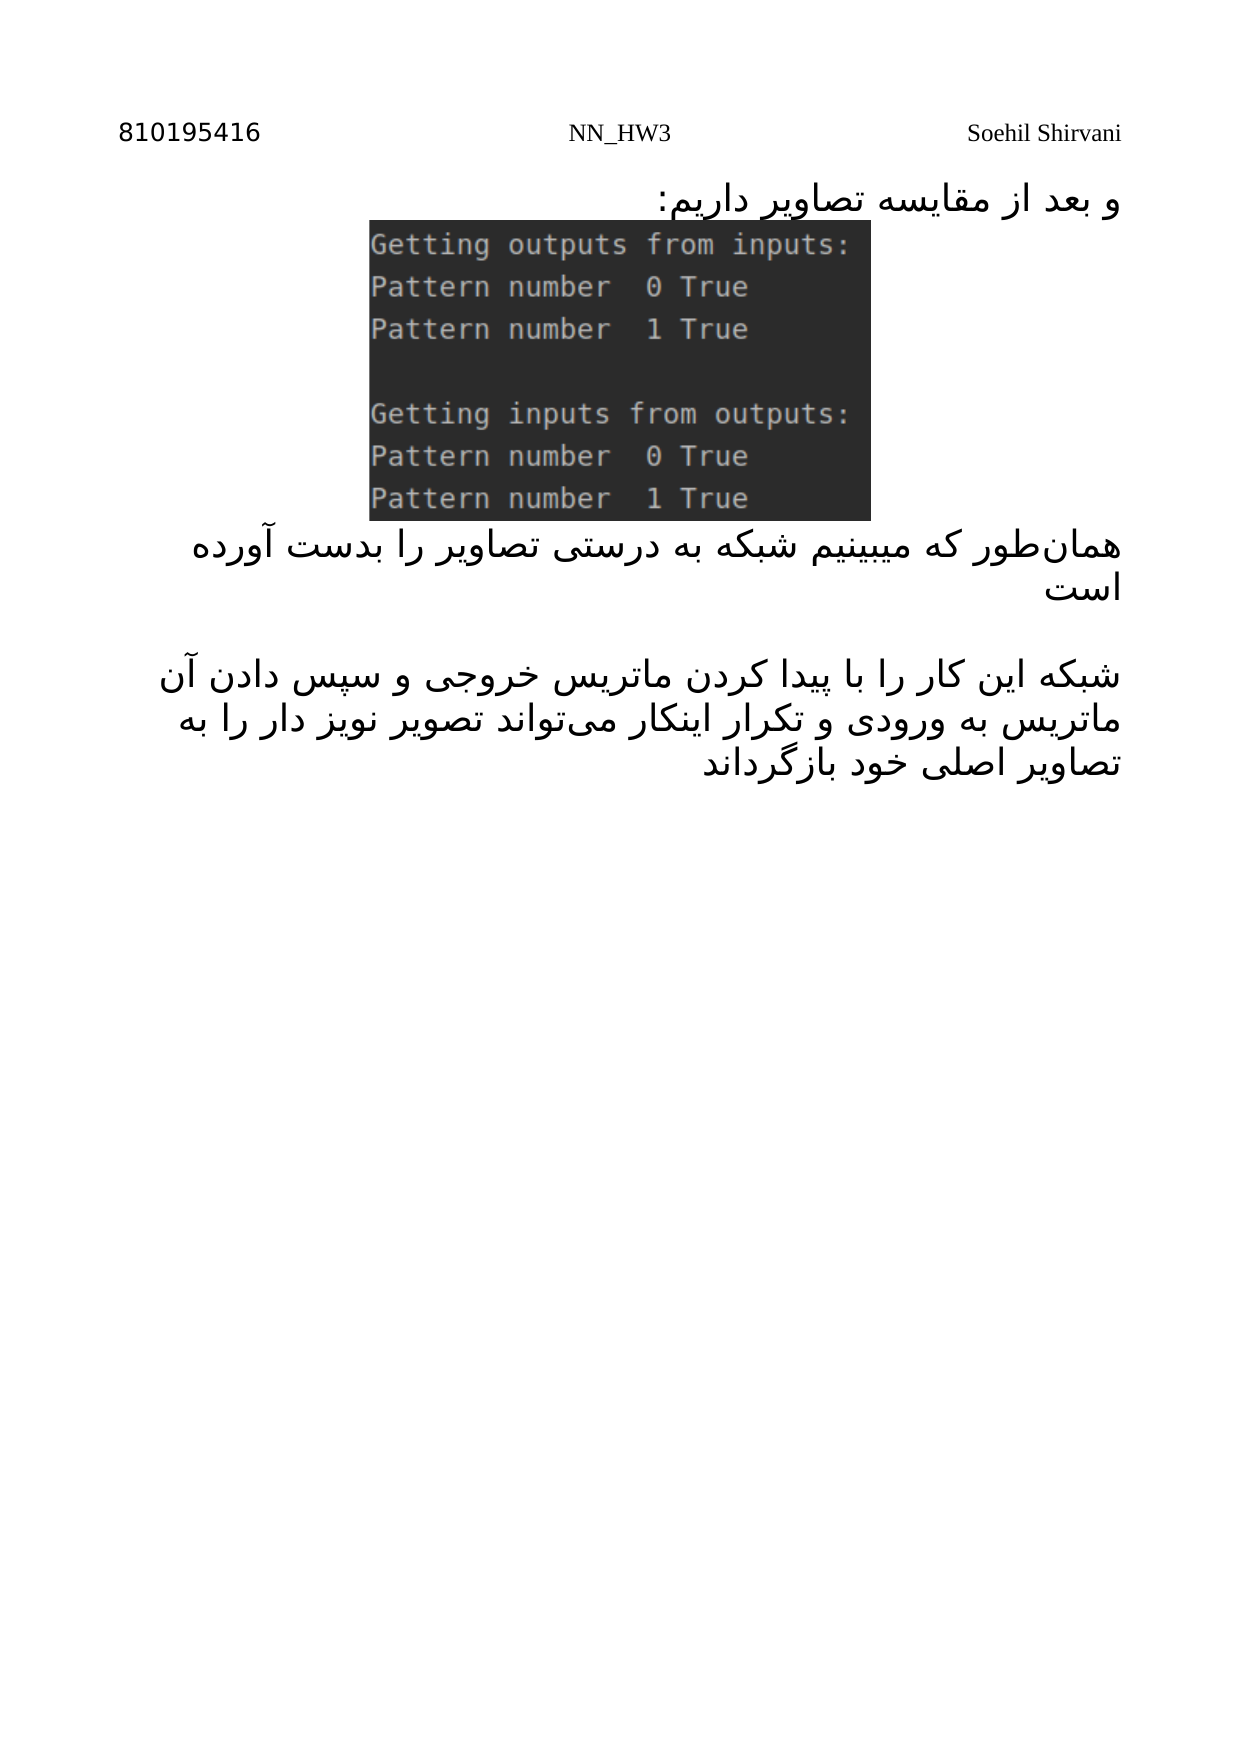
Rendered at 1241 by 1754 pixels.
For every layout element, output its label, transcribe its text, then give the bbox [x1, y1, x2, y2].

text شبکه این کار را با پیدا کردن ماتریس خروجی و سپس دادن آن ماتریس به ورودی و تکرار اینکار می‌تواند تصویر نویز دار را به تصاویر اصلی خود بازگرداند [118, 653, 1122, 784]
text و بعد از مقایسه تصاویر داریم: [118, 177, 1122, 221]
picture [369, 220, 871, 521]
text همان‌طور که میبینیم شبکه به درستی تصاویر را بدست آورده است [118, 522, 1122, 610]
